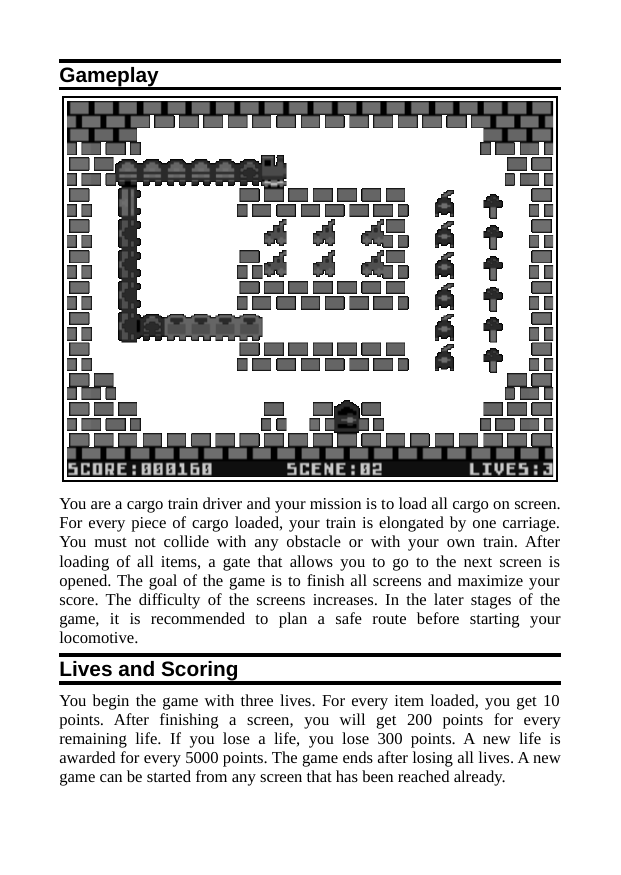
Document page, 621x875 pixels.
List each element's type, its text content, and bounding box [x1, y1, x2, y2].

text You are a cargo train driver and your mission is to load all cargo on screen. For every piece of cargo loaded, your train is elongated by one carriage. You must not collide with any obstacle or with your own train. After loading of all items, a gate that allows you to go to the next screen is opened. The goal of the game is to finish all screens and maximize your score. The difficulty of the screens increases. In the later stages of the game, it is recommended to plan a safe route before starting your locomotive. [59, 494, 561, 647]
text You begin the game with three lives. For every item loaded, you get 10 points. After finishing a screen, you will get 200 points for every remaining life. If you lose a life, you lose 300 points. A new life is awarded for every 5000 points. The game ends after losing all lives. A new game can be started from any screen that has been reached already. [59, 690, 561, 786]
subtitle Lives and Scoring [59, 657, 561, 681]
picture [67, 101, 554, 477]
subtitle Gameplay [59, 63, 561, 87]
